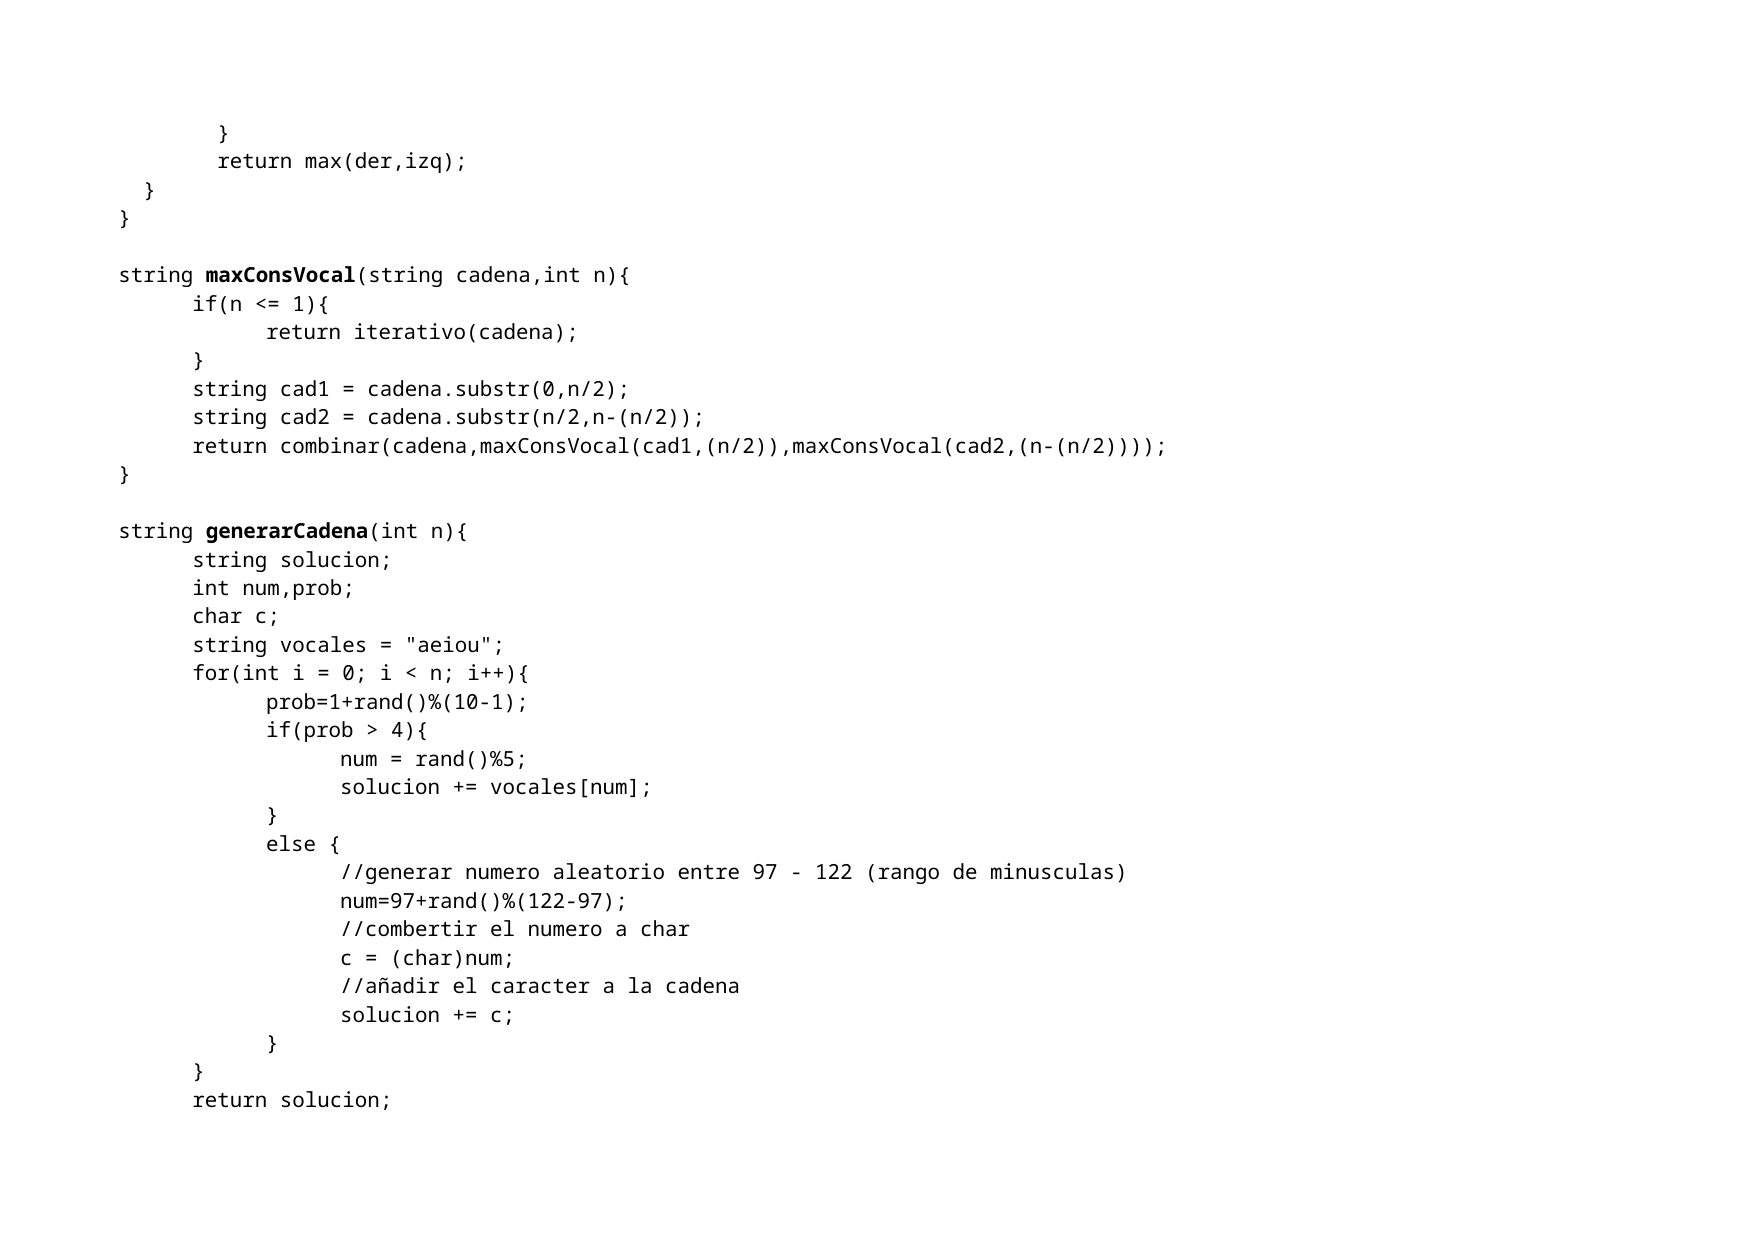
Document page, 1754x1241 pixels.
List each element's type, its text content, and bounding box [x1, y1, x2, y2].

text //añadir el caracter a la cadena [118, 971, 1636, 1000]
text return max(der,izq); [118, 147, 1636, 175]
text else { [118, 829, 1636, 857]
text prob=1+rand()%(10-1); [118, 687, 1636, 715]
text } [118, 1057, 1636, 1085]
text //generar numero aleatorio entre 97 - 122 (rango de minusculas) [118, 857, 1636, 886]
text string maxConsVocal(string cadena,int n){ [118, 260, 1636, 289]
text num=97+rand()%(122-97); [118, 886, 1636, 914]
text } [118, 1028, 1636, 1057]
text string vocales = "aeiou"; [118, 630, 1636, 658]
text } [118, 203, 1636, 232]
text return combinar(cadena,maxConsVocal(cad1,(n/2)),maxConsVocal(cad2,(n-(n/2)))); [118, 431, 1636, 459]
text for(int i = 0; i < n; i++){ [118, 658, 1636, 687]
text string cad1 = cadena.substr(0,n/2); [118, 374, 1636, 402]
text //combertir el numero a char [118, 914, 1636, 943]
text c = (char)num; [118, 943, 1636, 971]
text return solucion; [118, 1085, 1636, 1113]
text } [118, 346, 1636, 374]
text char c; [118, 602, 1636, 630]
text solucion += c; [118, 1000, 1636, 1028]
text string cad2 = cadena.substr(n/2,n-(n/2)); [118, 402, 1636, 431]
text solucion += vocales[num]; [118, 772, 1636, 801]
text } [118, 459, 1636, 488]
text string generarCadena(int n){ [118, 516, 1636, 545]
text int num,prob; [118, 573, 1636, 602]
text return iterativo(cadena); [118, 317, 1636, 346]
text } [118, 175, 1636, 203]
text } [118, 801, 1636, 829]
text num = rand()%5; [118, 744, 1636, 772]
text if(n <= 1){ [118, 289, 1636, 317]
text } [118, 118, 1636, 147]
text string solucion; [118, 545, 1636, 573]
text if(prob > 4){ [118, 715, 1636, 744]
